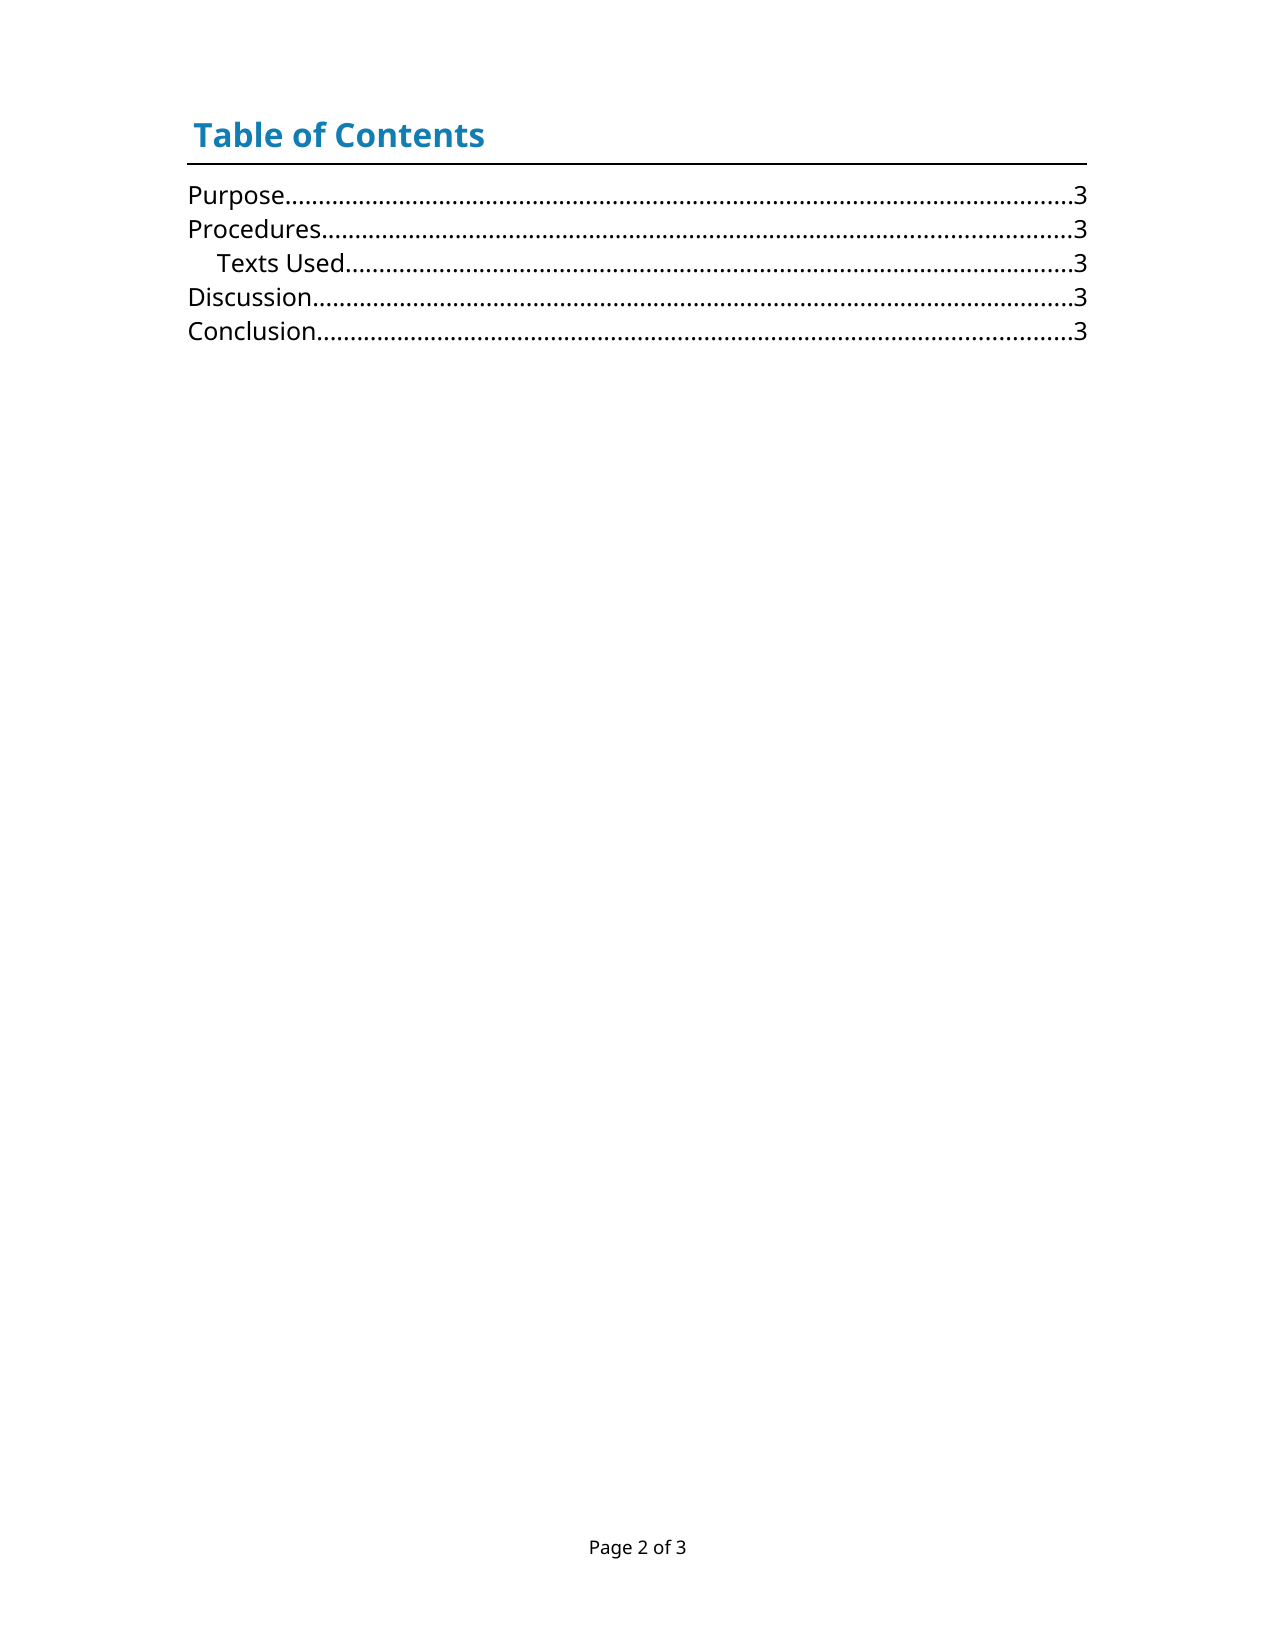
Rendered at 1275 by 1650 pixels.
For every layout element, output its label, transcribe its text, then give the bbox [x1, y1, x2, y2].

text Procedures 3 [187, 212, 1087, 246]
text Conclusion 3 [187, 314, 1087, 348]
subtitle Table of Contents [187, 106, 1087, 163]
text Texts Used 3 [217, 246, 1087, 280]
text Discussion 3 [187, 280, 1087, 314]
text Purpose 3 [187, 178, 1087, 212]
